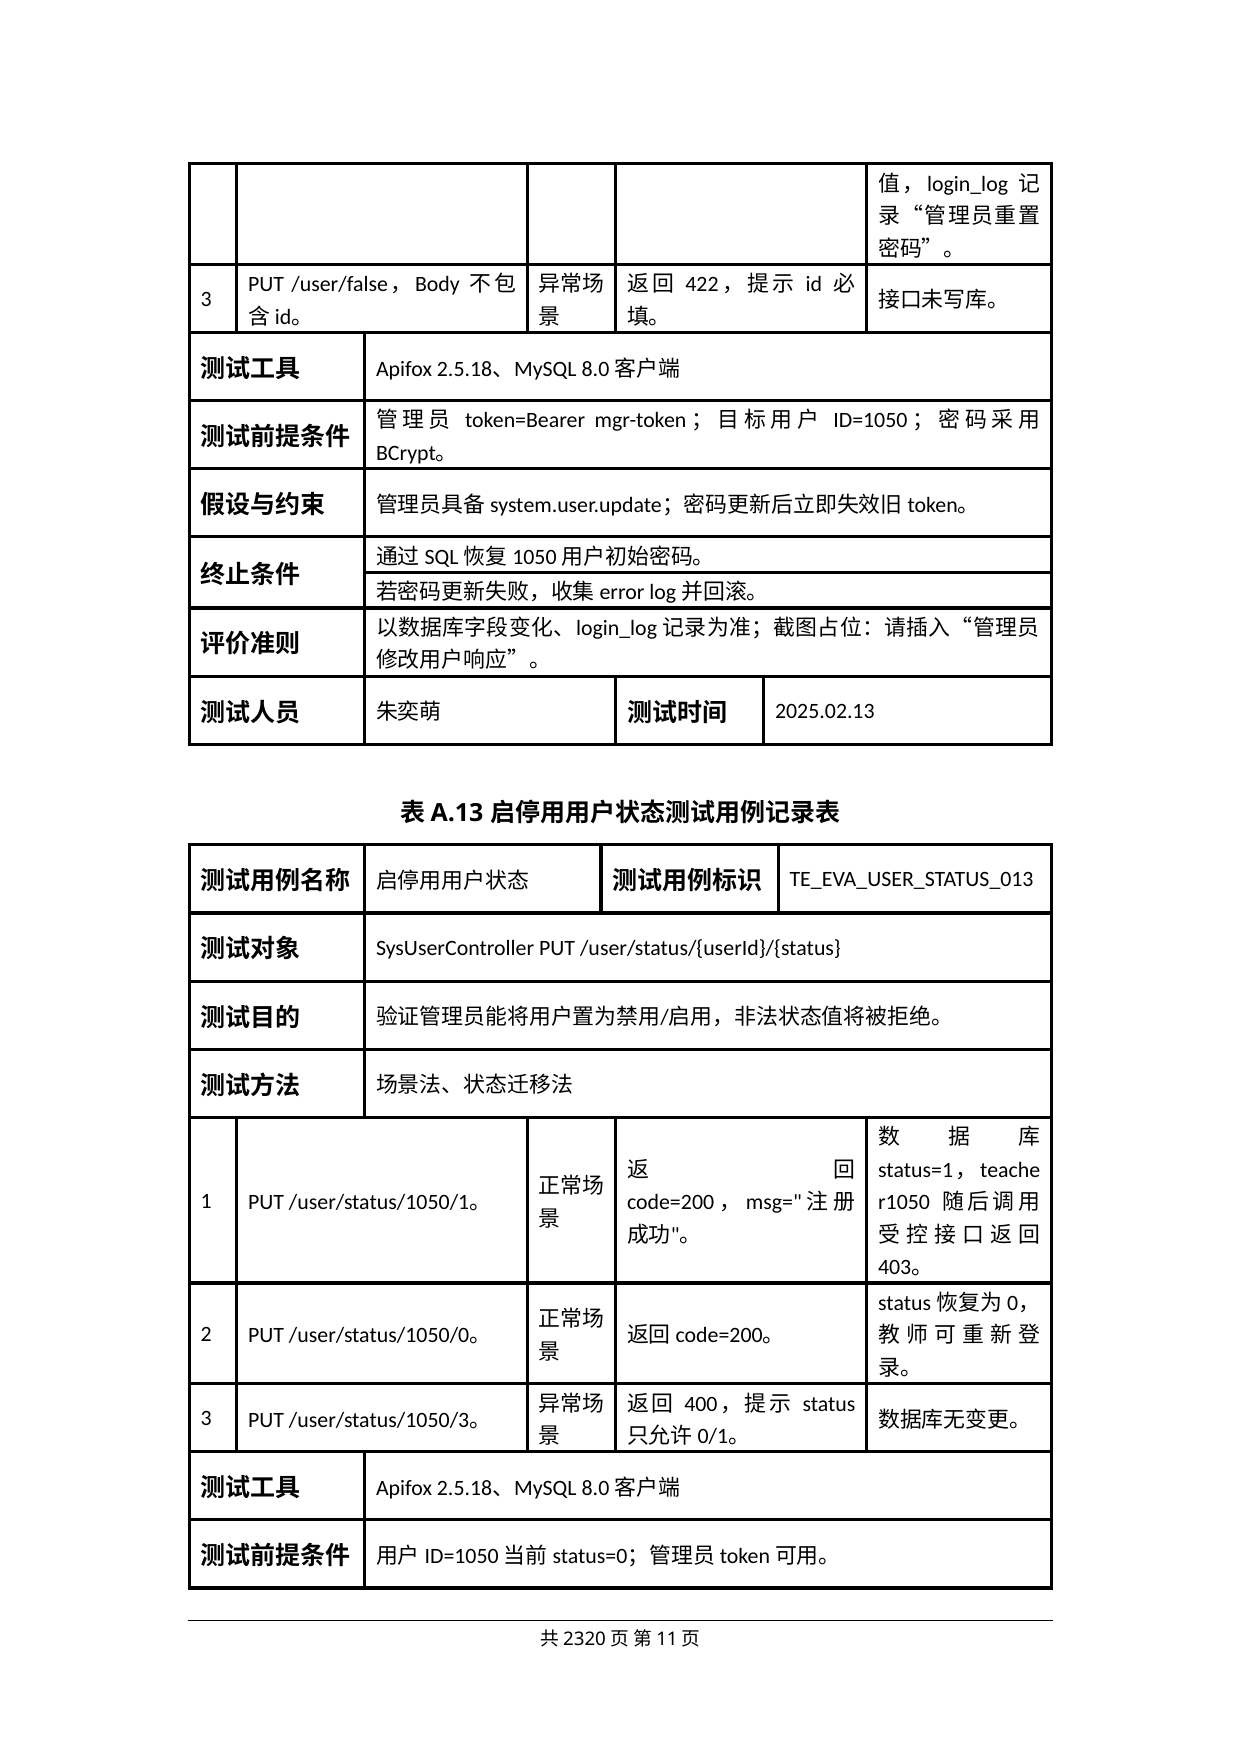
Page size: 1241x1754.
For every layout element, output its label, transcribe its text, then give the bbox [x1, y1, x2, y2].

table_cell 测试时间 [617, 678, 762, 743]
table_cell 返回 code=200，msg="注册成功"。 [617, 1119, 865, 1281]
table_cell 数据库无变更。 [868, 1385, 1050, 1450]
table_cell 测试人员 [191, 678, 363, 743]
table_cell 评价准则 [191, 610, 363, 674]
table_cell 朱奕萌 [366, 678, 614, 743]
table_cell 3 [191, 266, 235, 331]
table_cell PUT /user/status/1050/3。 [238, 1385, 526, 1450]
table_cell 测试对象 [191, 915, 363, 979]
table_cell PUT /user/status/1050/0。 [238, 1285, 526, 1382]
table_cell Apifox 2.5.18、MySQL 8.0 客户端 [366, 334, 1050, 399]
table_cell 测试前提条件 [191, 1521, 363, 1586]
table_cell 场景法、状态迁移法 [366, 1051, 1050, 1116]
table_cell PUT /user/false，Body 不包含 id。 [238, 266, 526, 331]
table_cell 返回 422，提示 id 必填。 [617, 266, 865, 331]
table_cell 测试工具 [191, 334, 363, 399]
table_cell 测试方法 [191, 1051, 363, 1116]
table_cell 测试工具 [191, 1453, 363, 1518]
table_cell 管理员具备 system.user.update；密码更新后立即失效旧 token。 [366, 470, 1050, 535]
table_cell 2025.02.13 [765, 678, 1050, 743]
table_cell SysUserController PUT /user/status/{userId}/{status} [366, 915, 1050, 979]
table_cell 数据库 status=1，teacher1050 随后调用受控接口返回 403。 [868, 1119, 1050, 1281]
table_cell 1 [191, 1119, 235, 1281]
table_cell 正常场景 [529, 1285, 614, 1382]
table_cell 接口未写库。 [868, 266, 1050, 331]
table_cell 以数据库字段变化、login_log 记录为准；截图占位：请插入“管理员修改用户响应”。 [366, 610, 1050, 674]
table_cell [617, 165, 865, 263]
table_cell 管理员 token=Bearer mgr-token；目标用户 ID=1050；密码采用 BCrypt。 [366, 402, 1050, 467]
table_cell 用户 ID=1050 当前 status=0；管理员 token 可用。 [366, 1521, 1050, 1586]
table_header 测试用例名称 [191, 846, 363, 911]
table_cell 异常场景 [529, 1385, 614, 1450]
table_cell 正常场景 [529, 1119, 614, 1281]
table_cell [238, 165, 526, 263]
table_cell [191, 165, 235, 263]
table_cell [529, 165, 614, 263]
table_cell 值，login_log 记录“管理员重置密码”。 [868, 165, 1050, 263]
table_cell 3 [191, 1385, 235, 1450]
table_cell PUT /user/status/1050/1。 [238, 1119, 526, 1281]
table_cell 返回 code=200。 [617, 1285, 865, 1382]
table_cell 异常场景 [529, 266, 614, 331]
table_cell 若密码更新失败，收集 error log 并回滚。 [366, 574, 1050, 606]
table_cell 测试前提条件 [191, 402, 363, 467]
table_cell 验证管理员能将用户置为禁用/启用，非法状态值将被拒绝。 [366, 983, 1050, 1048]
table_cell Apifox 2.5.18、MySQL 8.0 客户端 [366, 1453, 1050, 1518]
table_cell 通过 SQL 恢复 1050 用户初始密码。 [366, 538, 1050, 571]
table_header TE_EVA_USER_STATUS_013 [780, 846, 1050, 911]
table_cell 返回 400，提示 status 只允许 0/1。 [617, 1385, 865, 1450]
table_cell 假设与约束 [191, 470, 363, 535]
table_header 启停用用户状态 [366, 846, 599, 911]
table_cell 终止条件 [191, 538, 363, 606]
table_header 测试用例标识 [603, 846, 777, 911]
table_cell status 恢复为 0，教师可重新登录。 [868, 1285, 1050, 1382]
table_cell 测试目的 [191, 983, 363, 1048]
table_cell 2 [191, 1285, 235, 1382]
text 表A.13 启停用用户状态测试用例记录表 [187, 778, 1053, 843]
